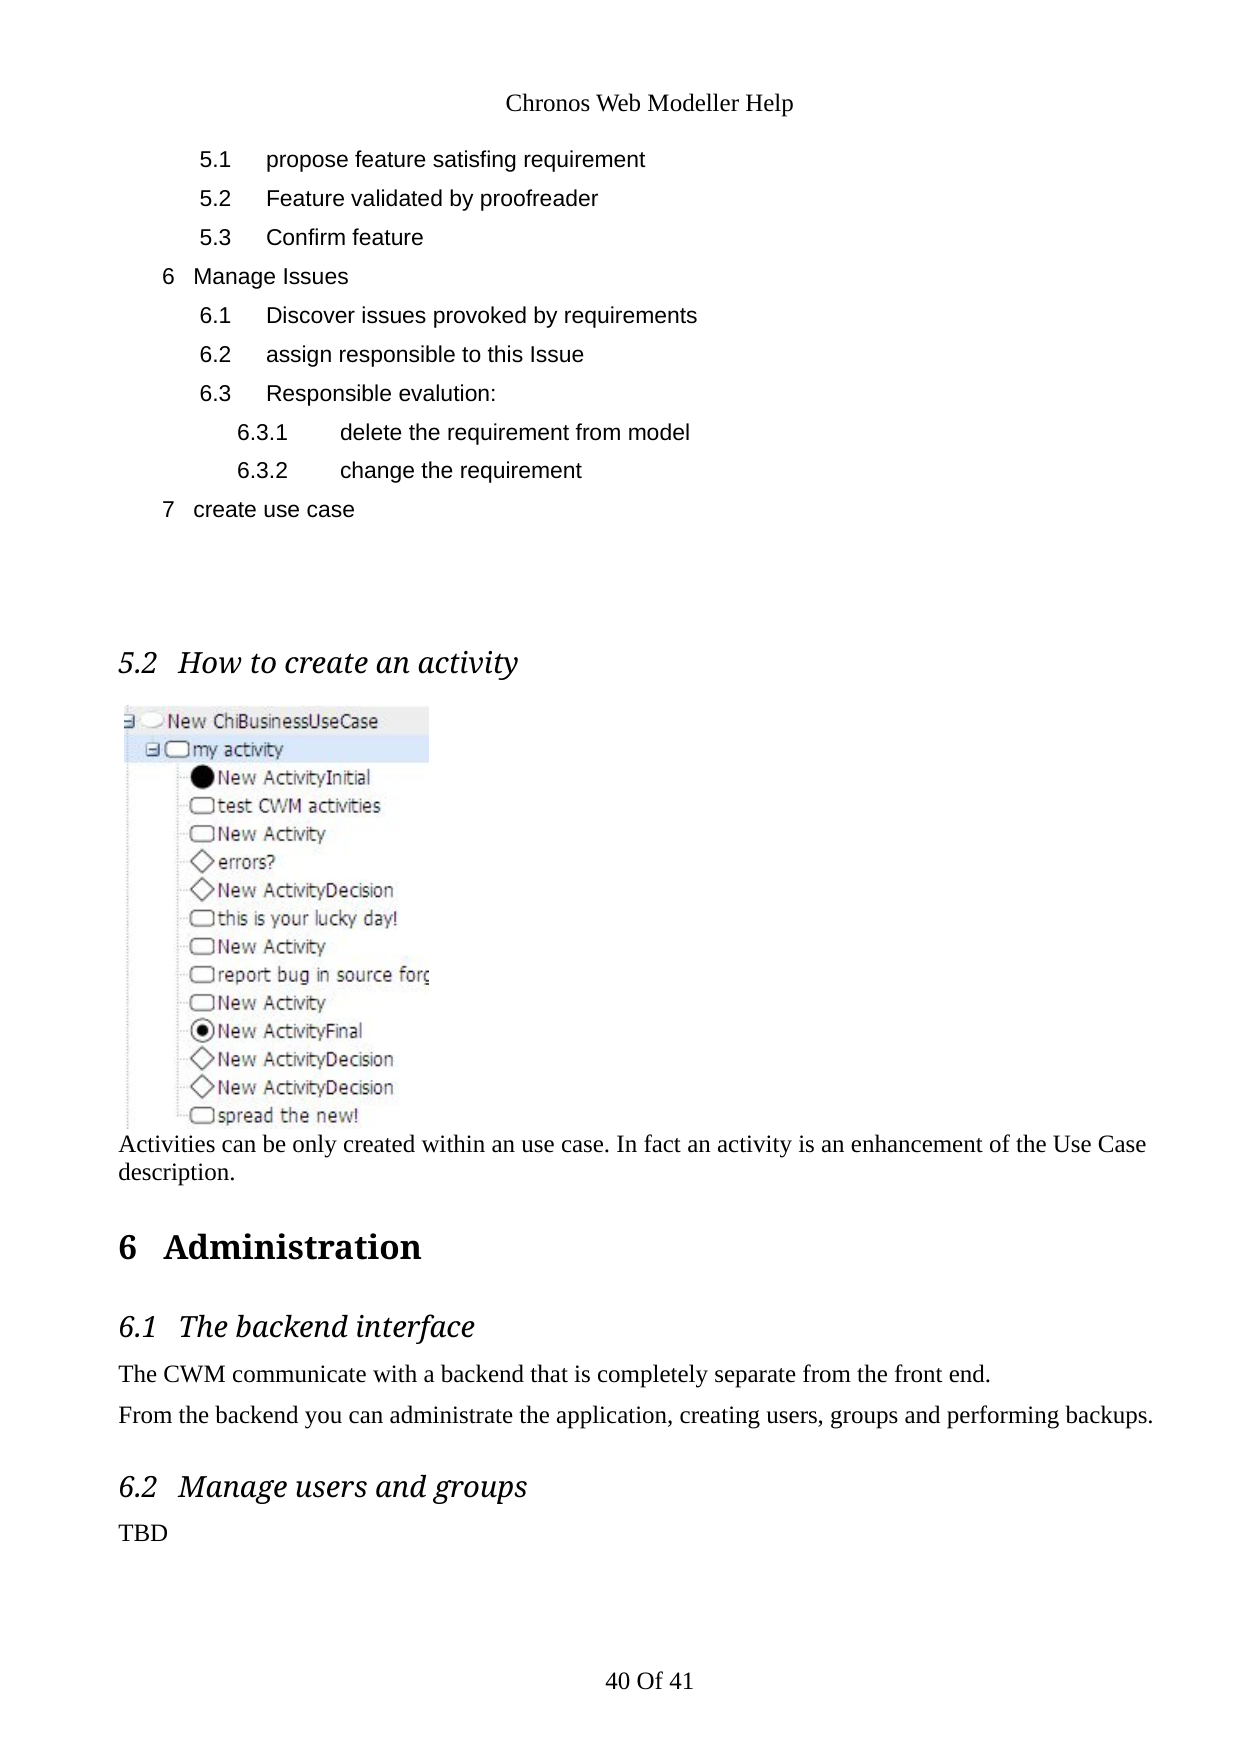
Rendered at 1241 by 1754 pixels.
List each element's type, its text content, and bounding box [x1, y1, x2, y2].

list delete the requirement from model [231, 418, 1181, 445]
subtitle Administration [118, 1224, 1181, 1269]
list create use case [156, 496, 1181, 522]
list assign responsible to this Issue [193, 341, 1181, 367]
list Responsible evalution: [193, 379, 1181, 406]
text From the backend you can administrate the application, creating users, groups and performing backups. [118, 1400, 1181, 1429]
list Discover issues provoked by requirements [193, 302, 1181, 328]
text TBD [118, 1518, 1181, 1547]
list Feature validated by proofreader [193, 185, 1181, 212]
subtitle Manage users and groups [118, 1466, 1181, 1506]
subtitle The backend interface [118, 1307, 1181, 1346]
list propose feature satisfing requirement [193, 146, 1181, 173]
list change the requirement [231, 457, 1181, 484]
subtitle How to create an activity [118, 642, 1181, 682]
text The CWM communicate with a backend that is completely separate from the front end. [118, 1359, 1181, 1387]
list Manage Issues [156, 263, 1181, 289]
text Activities can be only created within an use case. In fact an activity is an enhancement of the Use Case description. [118, 695, 1181, 1186]
list Confirm feature [193, 224, 1181, 251]
picture [124, 705, 429, 1129]
